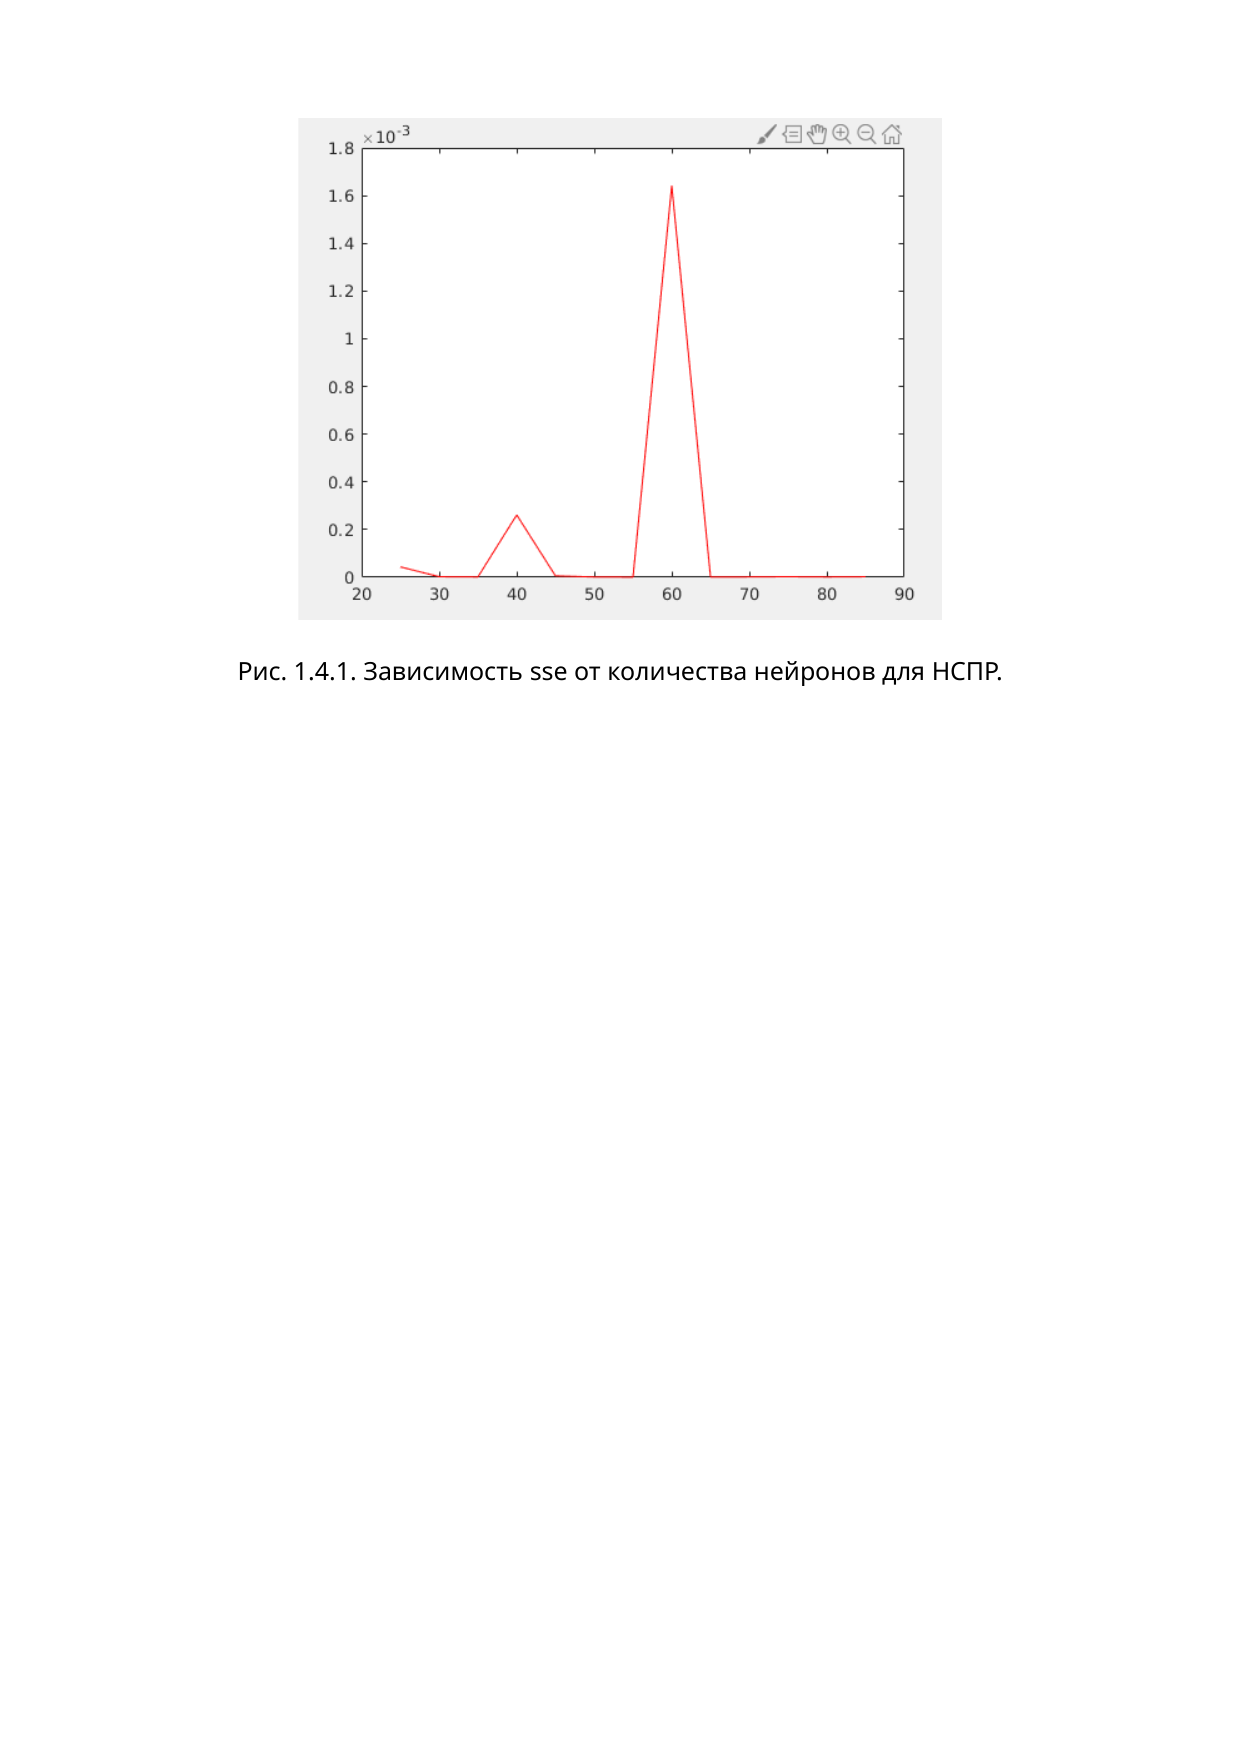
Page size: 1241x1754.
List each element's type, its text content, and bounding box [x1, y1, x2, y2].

text Рис. 1.4.1. Зависимость sse от количества нейронов для НСПР. [118, 118, 1122, 687]
picture [298, 118, 942, 620]
